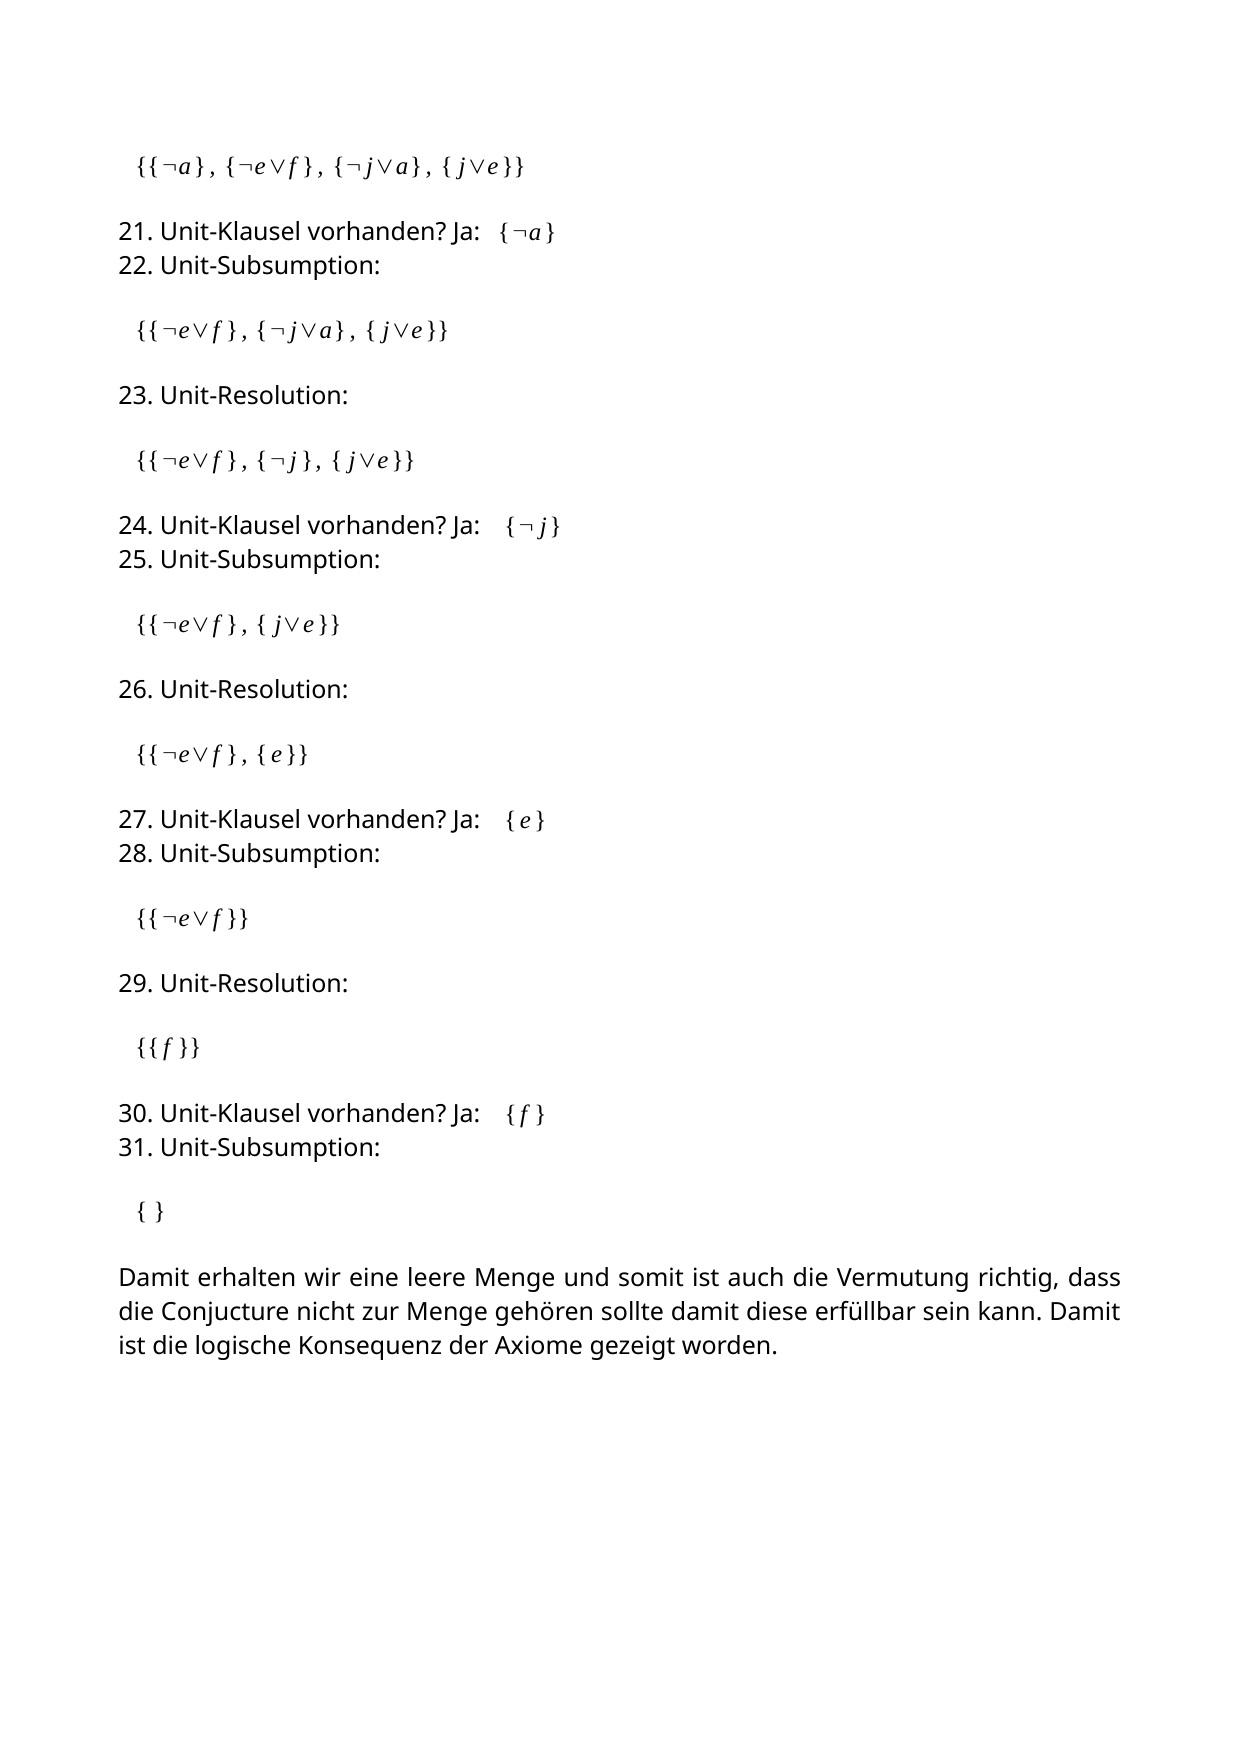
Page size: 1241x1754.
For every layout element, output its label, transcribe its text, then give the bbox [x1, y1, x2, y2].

text 26. Unit-Resolution: [118, 672, 1122, 706]
text 21. Unit-Klausel vorhanden? Ja: [118, 214, 1122, 248]
text 30. Unit-Klausel vorhanden? Ja: [118, 1096, 1122, 1129]
text 23. Unit-Resolution: [118, 378, 1122, 412]
text 24. Unit-Klausel vorhanden? Ja: [118, 508, 1122, 542]
text 27. Unit-Klausel vorhanden? Ja: [118, 802, 1122, 836]
text 25. Unit-Subsumption: [118, 542, 1122, 576]
text Damit erhalten wir eine leere Menge und somit ist auch die Vermutung richtig, dass die Conjucture nicht zur Menge gehören sollte damit diese erfüllbar sein kann. Damit ist die logische Konsequenz der Axiome gezeigt worden. [118, 1259, 1122, 1362]
text 22. Unit-Subsumption: [118, 248, 1122, 282]
text 31. Unit-Subsumption: [118, 1129, 1122, 1164]
text 28. Unit-Subsumption: [118, 836, 1122, 870]
text 29. Unit-Resolution: [118, 966, 1122, 1000]
